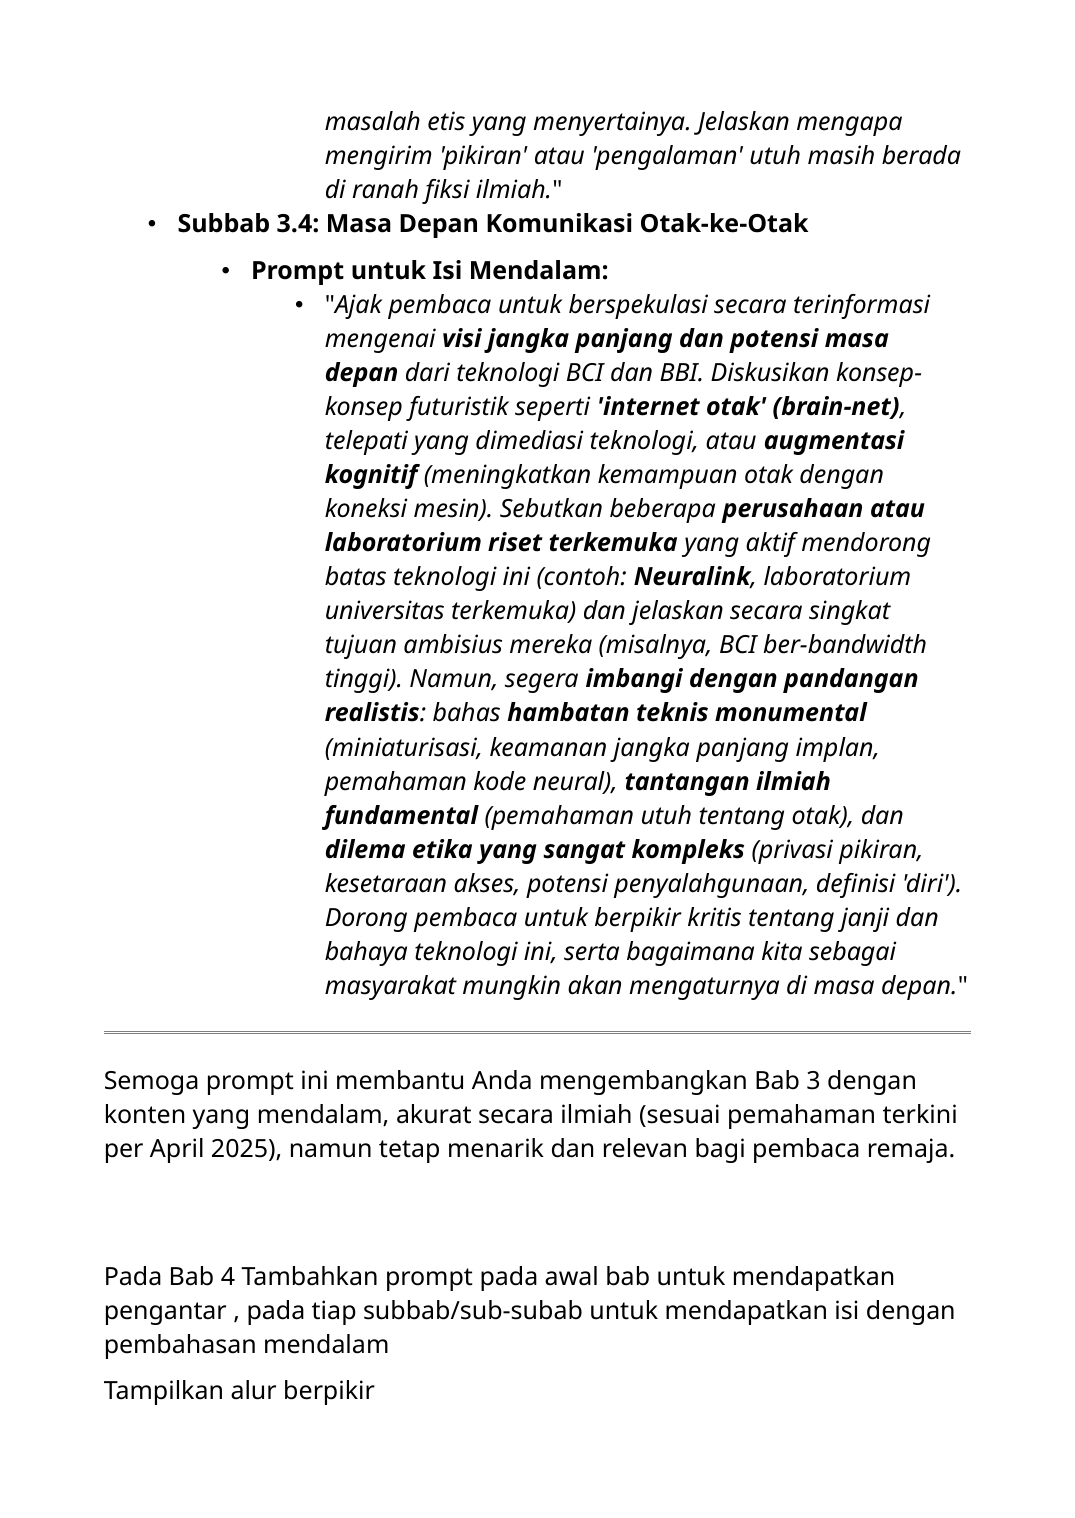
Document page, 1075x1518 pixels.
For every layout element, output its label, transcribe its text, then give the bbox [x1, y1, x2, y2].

list Subbab 3.4: Masa Depan Komunikasi Otak-ke-Otak [148, 206, 971, 240]
text Pada Bab 4 Tambahkan prompt pada awal bab untuk mendapatkan pengantar , pada tiap subbab/sub-subab untuk mendapatkan isi dengan pembahasan mendalam [103, 1258, 971, 1361]
list Prompt untuk Isi Mendalam: [221, 252, 971, 286]
text Semoga prompt ini membantu Anda mengembangkan Bab 3 dengan konten yang mendalam, akurat secara ilmiah (sesuai pemahaman terkini per April 2025), namun tetap menarik dan relevan bagi pembaca remaja. [103, 1063, 971, 1165]
list "Ajak pembaca untuk berspekulasi secara terinformasi mengenai visi jangka panjang dan potensi masa depan dari teknologi BCI dan BBI. Diskusikan konsep-konsep futuristik seperti 'internet otak' (brain-net), telepati yang dimediasi teknologi, atau augmentasi kognitif (meningkatkan kemampuan otak dengan koneksi mesin). Sebutkan beberapa perusahaan atau laboratorium riset terkemuka yang aktif mendorong batas teknologi ini (contoh: Neuralink, laboratorium universitas terkemuka) dan jelaskan secara singkat tujuan ambisius mereka (misalnya, BCI ber-bandwidth tinggi). Namun, segera imbangi dengan pandangan realistis: bahas hambatan teknis monumental (miniaturisasi, keamanan jangka panjang implan, pemahaman kode neural), tantangan ilmiah fundamental (pemahaman utuh tentang otak), dan dilema etika yang sangat kompleks (privasi pikiran, kesetaraan akses, potensi penyalahgunaan, definisi 'diri'). Dorong pembaca untuk berpikir kritis tentang janji dan bahaya teknologi ini, serta bagaimana kita sebagai masyarakat mungkin akan mengaturnya di masa depan." [295, 286, 971, 1002]
list masalah etis yang menyertainya. Jelaskan mengapa mengirim 'pikiran' atau 'pengalaman' utuh masih berada di ranah fiksi ilmiah." [295, 103, 971, 206]
text Tampilkan alur berpikir [103, 1373, 971, 1407]
